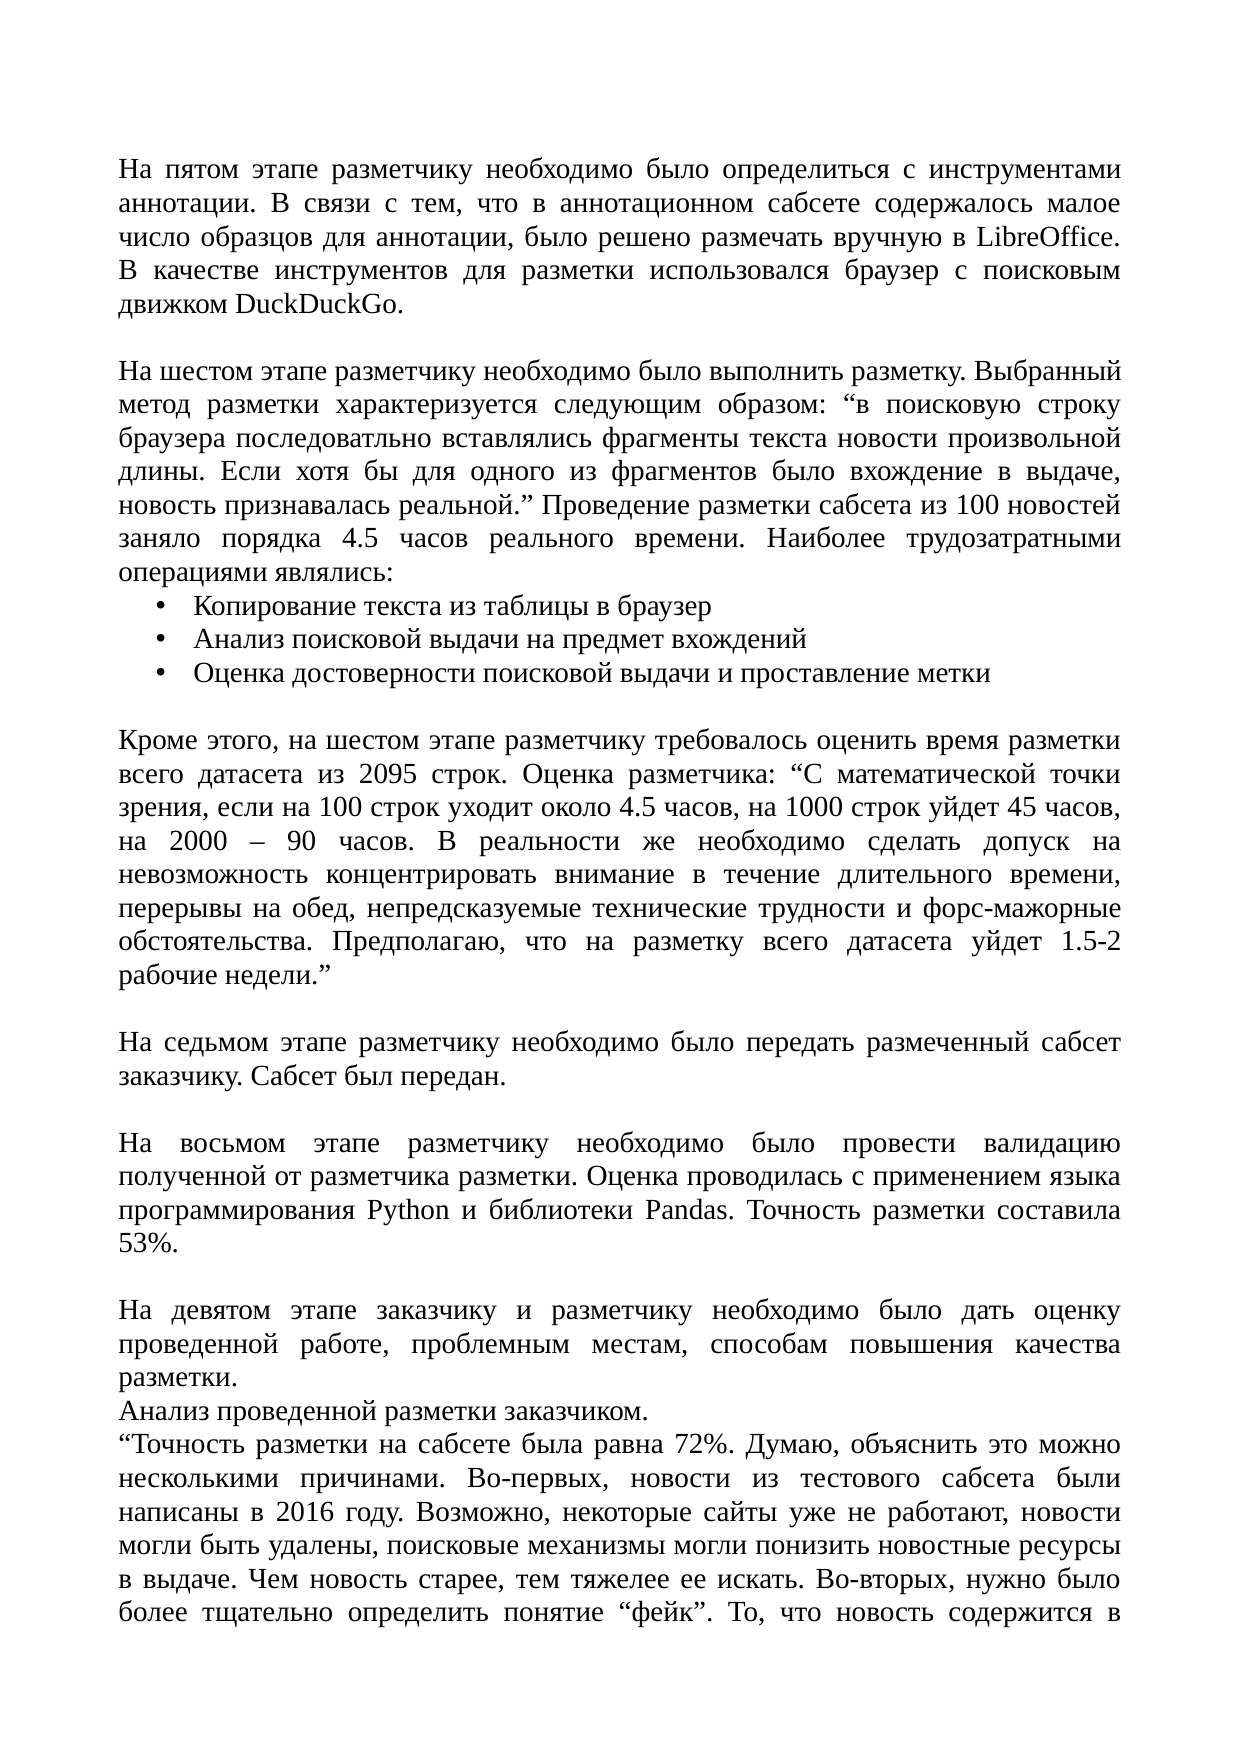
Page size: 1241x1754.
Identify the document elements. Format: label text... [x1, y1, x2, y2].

text Анализ проведенной разметки заказчиком. [118, 1393, 1122, 1427]
list Оценка достоверности поисковой выдачи и проставление метки [156, 655, 1122, 689]
text На девятом этапе заказчику и разметчику необходимо было дать оценку проведенной работе, проблемным местам, способам повышения качества разметки. [118, 1292, 1122, 1393]
text На восьмом этапе разметчику необходимо было провести валидацию полученной от разметчика разметки. Оценка проводилась с применением языка программирования Python и библиотеки Pandas. Точность разметки составила 53%. [118, 1125, 1122, 1259]
text На шестом этапе разметчику необходимо было выполнить разметку. Выбранный метод разметки характеризуется следующим образом: “в поисковую строку браузера последоватльно вставлялись фрагменты текста новости произвольной длины. Если хотя бы для одного из фрагментов было вхождение в выдаче, новость признавалась реальной.” Проведение разметки сабсета из 100 новостей заняло порядка 4.5 часов реального времени. Наиболее трудозатратными операциями являлись: [118, 353, 1122, 588]
text На пятом этапе разметчику необходимо было определиться с инструментами аннотации. В связи с тем, что в аннотационном сабсете содержалось малое число образцов для аннотации, было решено размечать вручную в LibreOffice. В качестве инструментов для разметки использовался браузер с поисковым движком DuckDuckGo. [118, 152, 1122, 319]
text “Точность разметки на сабсете была равна 72%. Думаю, объяснить это можно несколькими причинами. Во-первых, новости из тестового сабсета были написаны в 2016 году. Возможно, некоторые сайты уже не работают, новости могли быть удалены, поисковые механизмы могли понизить новостные ресурсы в выдаче. Чем новость старее, тем тяжелее ее искать. Во-вторых, нужно было более тщательно определить понятие “фейк”. То, что новость содержится в [118, 1427, 1122, 1628]
text Кроме этого, на шестом этапе разметчику требовалось оценить время разметки всего датасета из 2095 строк. Оценка разметчика: “С математической точки зрения, если на 100 строк уходит около 4.5 часов, на 1000 строк уйдет 45 часов, на 2000 – 90 часов. В реальности же необходимо сделать допуск на невозможность концентрировать внимание в течение длительного времени, перерывы на обед, непредсказуемые технические трудности и форс-мажорные обстоятельства. Предполагаю, что на разметку всего датасета уйдет 1.5-2 рабочие недели.” [118, 722, 1122, 991]
text На седьмом этапе разметчику необходимо было передать размеченный сабсет заказчику. Сабсет был передан. [118, 1024, 1122, 1091]
list Копирование текста из таблицы в браузер [156, 588, 1122, 621]
list Анализ поисковой выдачи на предмет вхождений [156, 621, 1122, 655]
